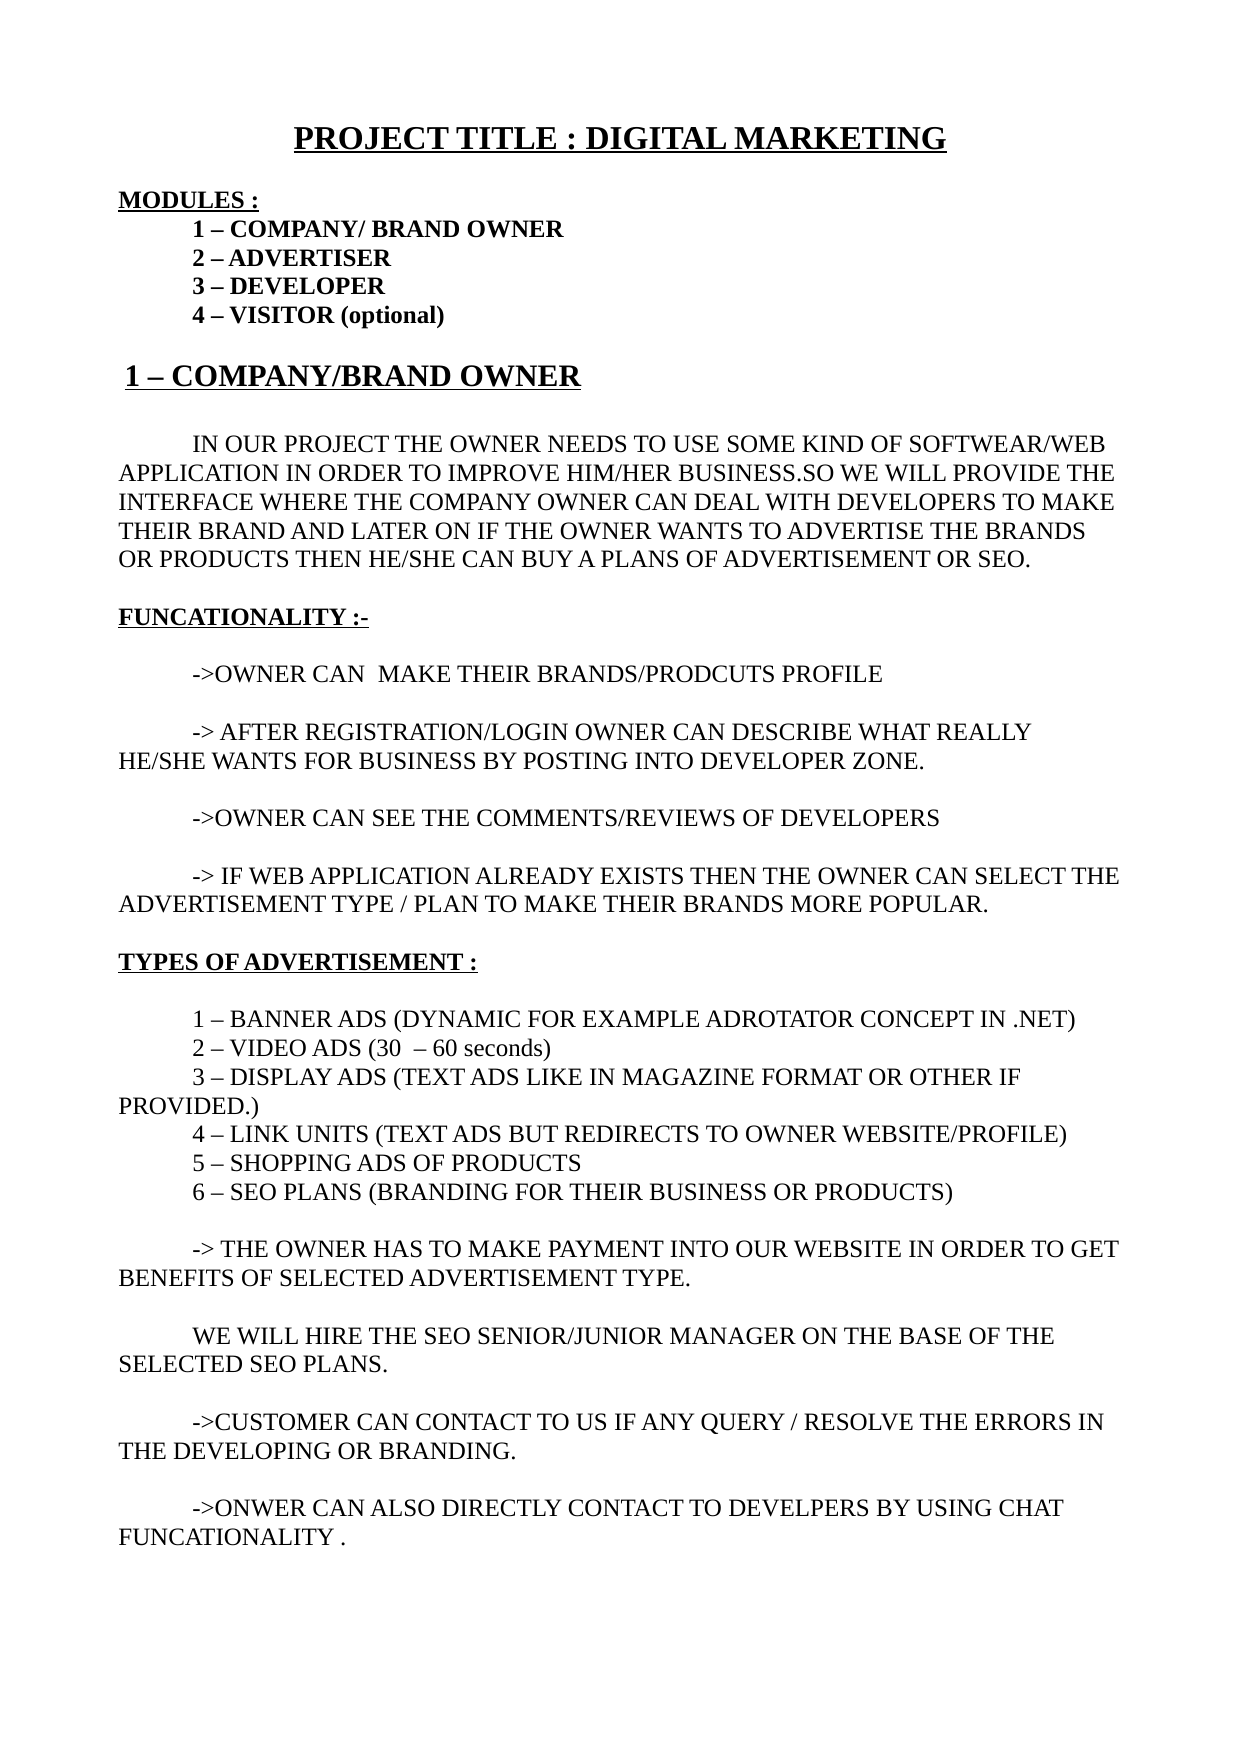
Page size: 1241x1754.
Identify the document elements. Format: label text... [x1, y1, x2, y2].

text -> THE OWNER HAS TO MAKE PAYMENT INTO OUR WEBSITE IN ORDER TO GET BENEFITS OF SELECTED ADVERTISEMENT TYPE. [118, 1234, 1122, 1292]
text 1 – COMPANY/ BRAND OWNER [118, 214, 1122, 243]
text 5 – SHOPPING ADS OF PRODUCTS [118, 1148, 1122, 1177]
text WE WILL HIRE THE SEO SENIOR/JUNIOR MANAGER ON THE BASE OF THE SELECTED SEO PLANS. [118, 1321, 1122, 1378]
text 1 – BANNER ADS (DYNAMIC FOR EXAMPLE ADROTATOR CONCEPT IN .NET) [118, 1004, 1122, 1033]
text 2 – VIDEO ADS (30 – 60 seconds) [118, 1033, 1122, 1062]
text PROJECT TITLE : DIGITAL MARKETING [118, 118, 1122, 156]
text ->CUSTOMER CAN CONTACT TO US IF ANY QUERY / RESOLVE THE ERRORS IN THE DEVELOPING OR BRANDING. [118, 1407, 1122, 1464]
text TYPES OF ADVERTISEMENT : [118, 947, 1122, 976]
text 2 – ADVERTISER [118, 243, 1122, 271]
text ->OWNER CAN MAKE THEIR BRANDS/PRODCUTS PROFILE [118, 659, 1122, 688]
text -> IF WEB APPLICATION ALREADY EXISTS THEN THE OWNER CAN SELECT THE ADVERTISEMENT TYPE / PLAN TO MAKE THEIR BRANDS MORE POPULAR. [118, 861, 1122, 918]
text ->ONWER CAN ALSO DIRECTLY CONTACT TO DEVELPERS BY USING CHAT FUNCATIONALITY . [118, 1493, 1122, 1551]
text 1 – COMPANY/BRAND OWNER [118, 358, 1122, 394]
text FUNCATIONALITY :- [118, 602, 1122, 631]
text 4 – LINK UNITS (TEXT ADS BUT REDIRECTS TO OWNER WEBSITE/PROFILE) [118, 1119, 1122, 1148]
text 3 – DEVELOPER [118, 271, 1122, 300]
text 6 – SEO PLANS (BRANDING FOR THEIR BUSINESS OR PRODUCTS) [118, 1177, 1122, 1206]
text 4 – VISITOR (optional) [118, 300, 1122, 329]
text IN OUR PROJECT THE OWNER NEEDS TO USE SOME KIND OF SOFTWEAR/WEB APPLICATION IN ORDER TO IMPROVE HIM/HER BUSINESS.SO WE WILL PROVIDE THE INTERFACE WHERE THE COMPANY OWNER CAN DEAL WITH DEVELOPERS TO MAKE THEIR BRAND AND LATER ON IF THE OWNER WANTS TO ADVERTISE THE BRANDS OR PRODUCTS THEN HE/SHE CAN BUY A PLANS OF ADVERTISEMENT OR SEO. [118, 429, 1122, 573]
text 3 – DISPLAY ADS (TEXT ADS LIKE IN MAGAZINE FORMAT OR OTHER IF PROVIDED.) [118, 1062, 1122, 1119]
text ->OWNER CAN SEE THE COMMENTS/REVIEWS OF DEVELOPERS [118, 803, 1122, 832]
text MODULES : [118, 185, 1122, 214]
text -> AFTER REGISTRATION/LOGIN OWNER CAN DESCRIBE WHAT REALLY HE/SHE WANTS FOR BUSINESS BY POSTING INTO DEVELOPER ZONE. [118, 717, 1122, 774]
